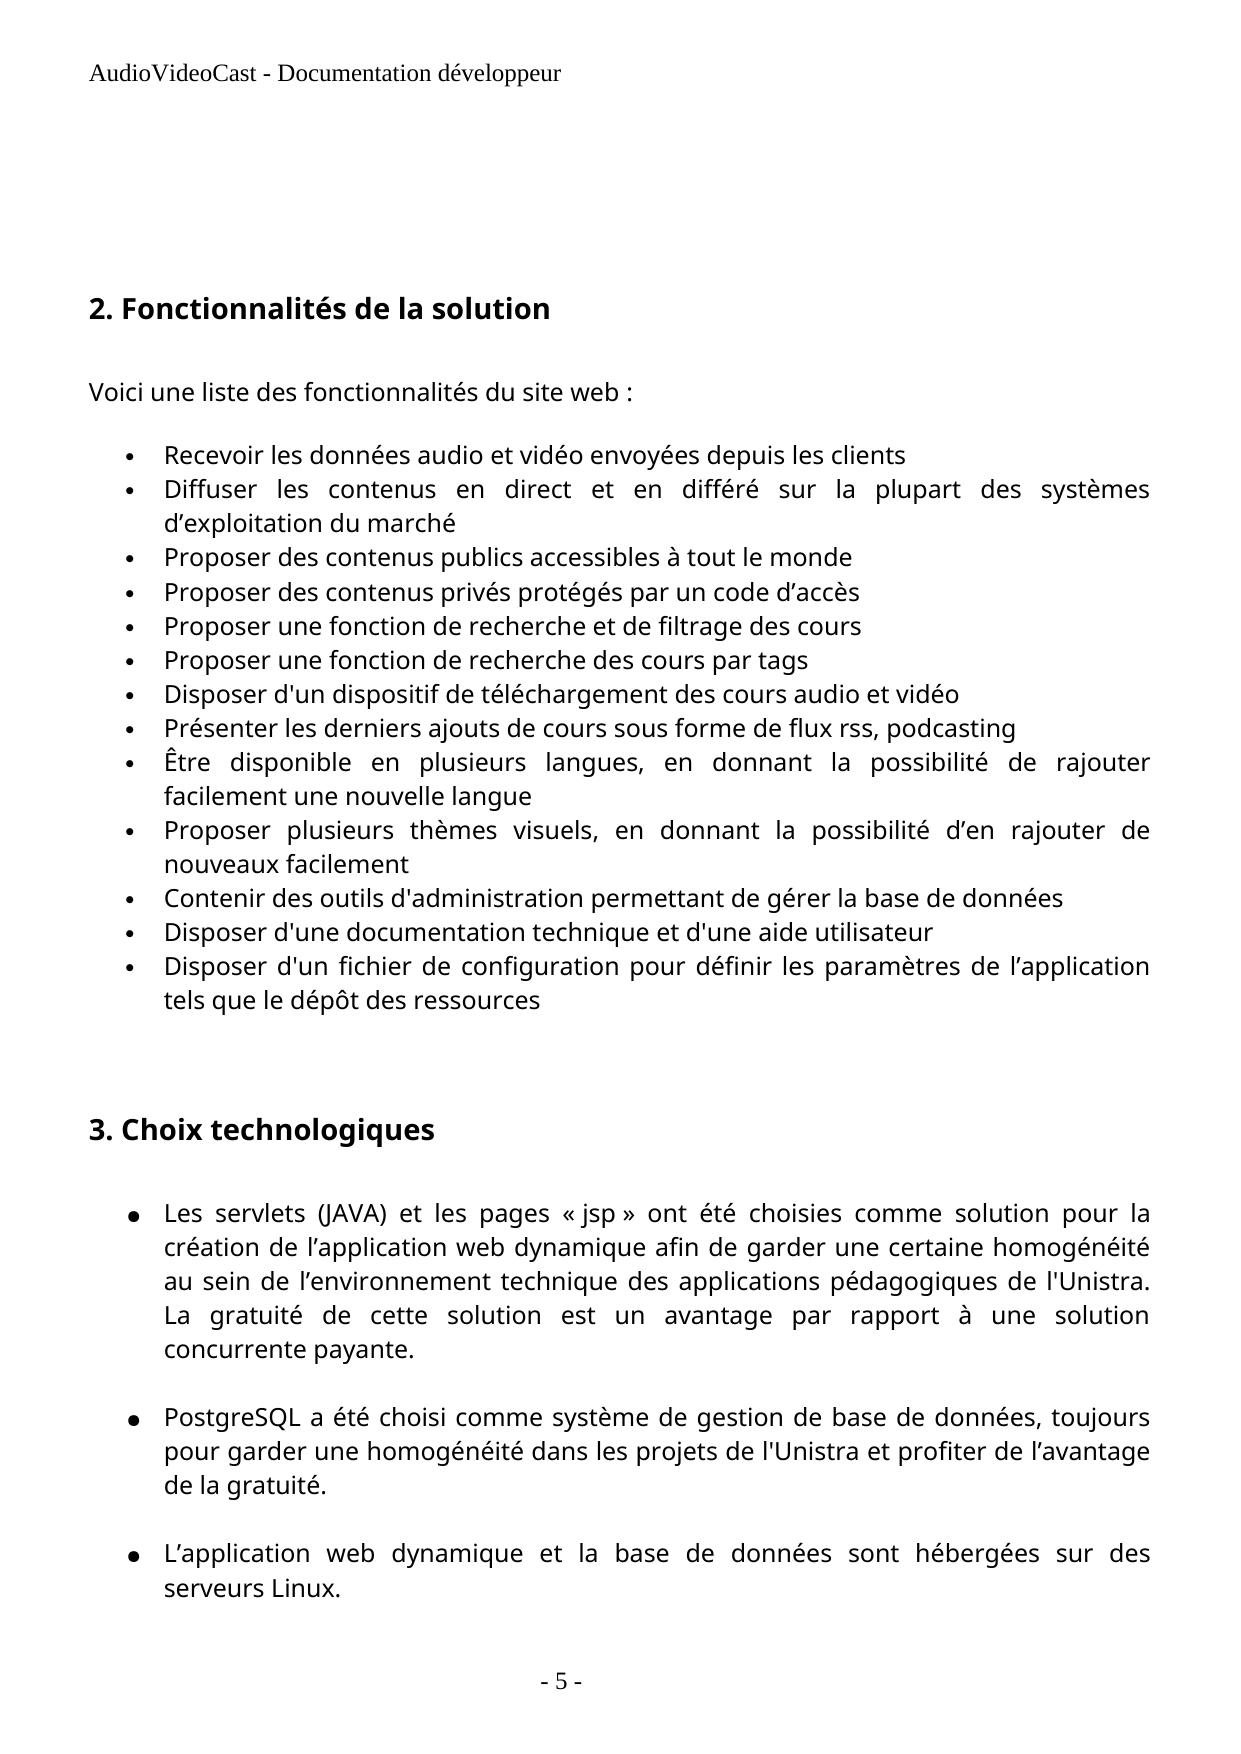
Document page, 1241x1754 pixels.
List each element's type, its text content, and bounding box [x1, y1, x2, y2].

list PostgreSQL a été choisi comme système de gestion de base de données, toujours pour garder une homogénéité dans les projets de l'Unistra et profiter de l’avantage de la gratuité. [126, 1400, 1152, 1502]
list Disposer d'un dispositif de téléchargement des cours audio et vidéo [126, 676, 1152, 710]
list Proposer des contenus publics accessibles à tout le monde [126, 540, 1152, 574]
subtitle 2. Fonctionnalités de la solution [88, 288, 1152, 328]
list Recevoir les données audio et vidéo envoyées depuis les clients [126, 438, 1152, 472]
subtitle 3. Choix technologiques [88, 1109, 1152, 1149]
list Présenter les derniers ajouts de cours sous forme de flux rss, podcasting [126, 710, 1152, 744]
list Proposer plusieurs thèmes visuels, en donnant la possibilité d’en rajouter de nouveaux facilement [126, 813, 1152, 881]
list Les servlets (JAVA) et les pages « jsp » ont été choisies comme solution pour la création de l’application web dynamique afin de garder une certaine homogénéité au sein de l’environnement technique des applications pédagogiques de l'Unistra. La gratuité de cette solution est un avantage par rapport à une solution concurrente payante. [126, 1196, 1152, 1366]
list Proposer une fonction de recherche et de filtrage des cours [126, 608, 1152, 642]
list Être disponible en plusieurs langues, en donnant la possibilité de rajouter facilement une nouvelle langue [126, 744, 1152, 813]
list Proposer des contenus privés protégés par un code d’accès [126, 574, 1152, 608]
list Disposer d'un fichier de configuration pour définir les paramètres de l’application tels que le dépôt des ressources [126, 949, 1152, 1017]
list Contenir des outils d'administration permettant de gérer la base de données [126, 881, 1152, 915]
list Disposer d'une documentation technique et d'une aide utilisateur [126, 915, 1152, 949]
list Proposer une fonction de recherche des cours par tags [126, 642, 1152, 676]
list L’application web dynamique et la base de données sont hébergées sur des serveurs Linux. [126, 1536, 1152, 1604]
text Voici une liste des fonctionnalités du site web : [88, 375, 1152, 409]
list Diffuser les contenus en direct et en différé sur la plupart des systèmes d’exploitation du marché [126, 472, 1152, 540]
